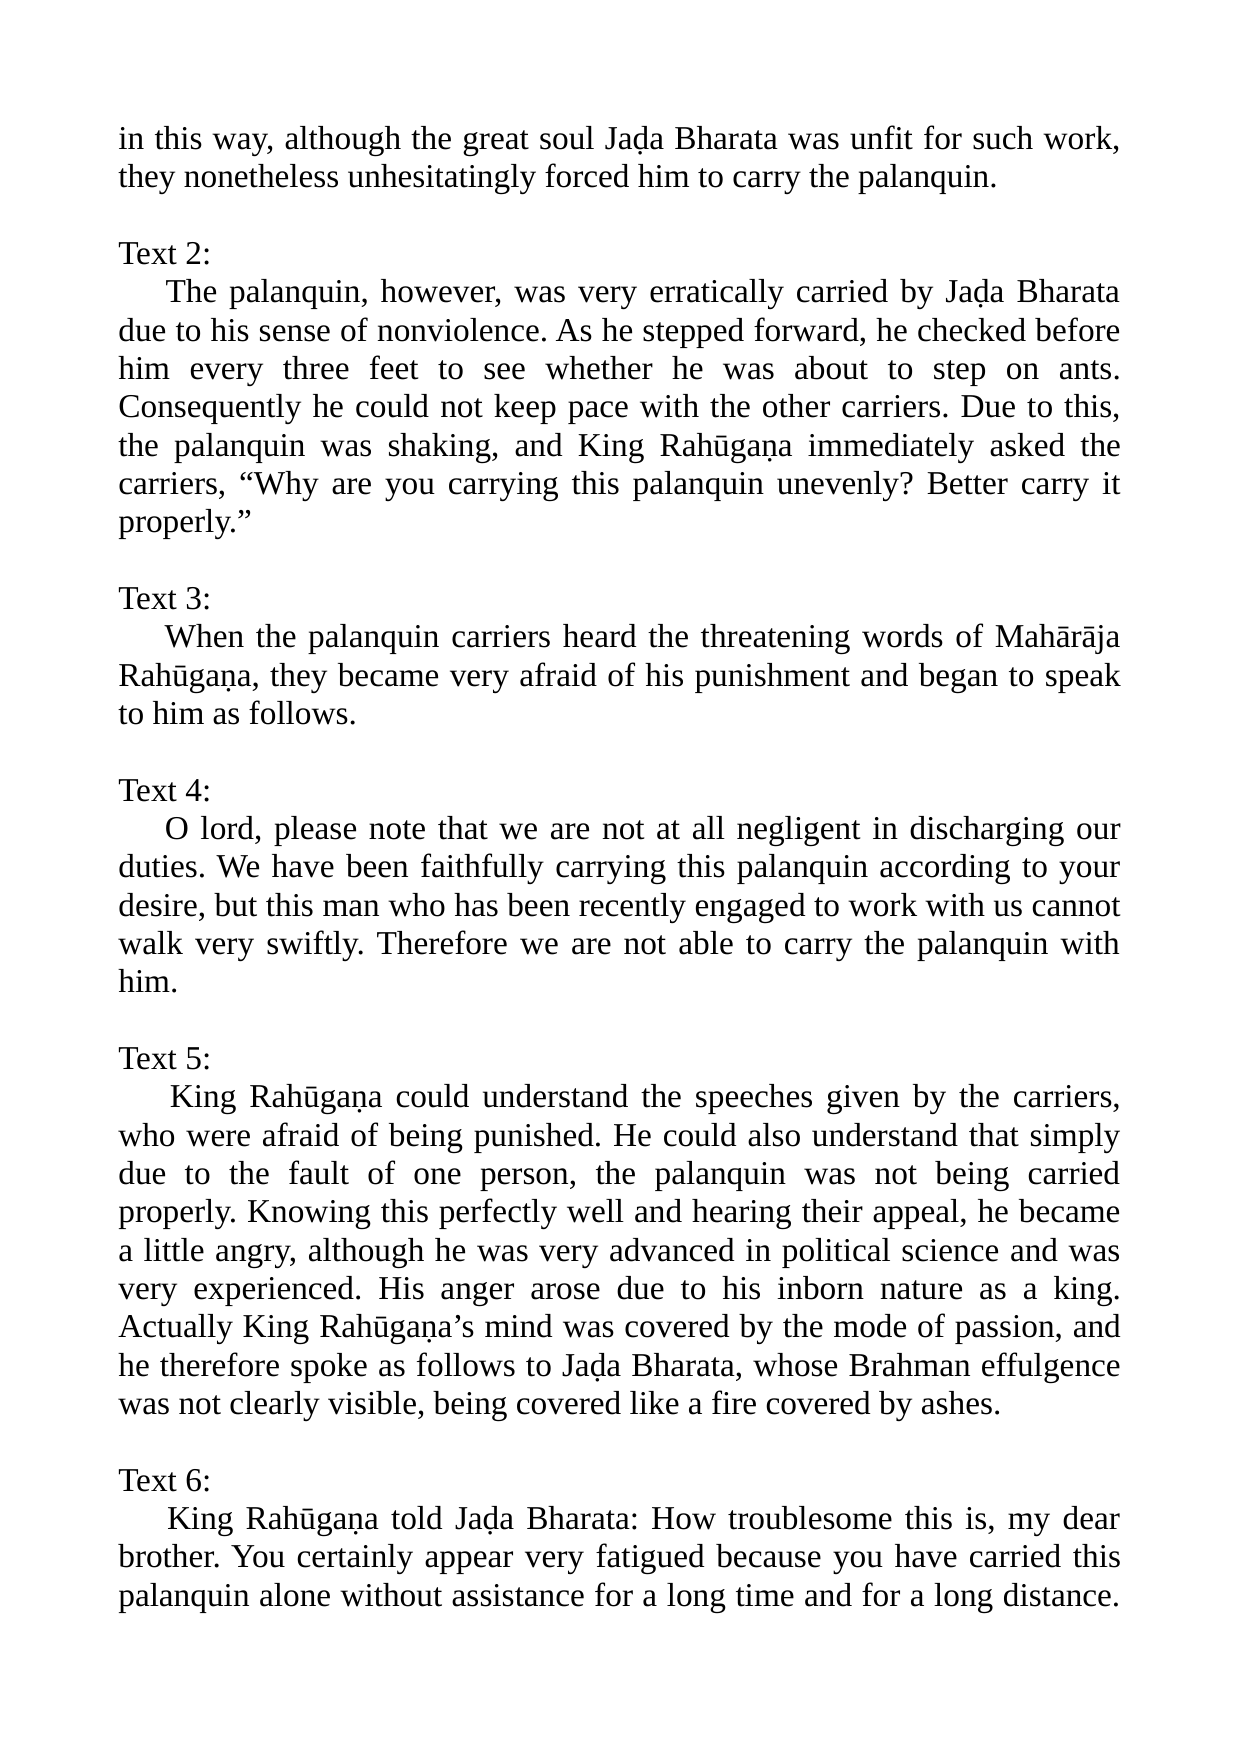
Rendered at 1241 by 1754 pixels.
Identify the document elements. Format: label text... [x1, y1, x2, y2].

text King Rahūgaṇa told Jaḍa Bharata: How troublesome this is, my dear brother. You certainly appear very fatigued because you have carried this palanquin alone without assistance for a long time and for a long distance. [118, 1498, 1122, 1613]
text King Rahūgaṇa could understand the speeches given by the carriers, who were afraid of being punished. He could also understand that simply due to the fault of one person, the palanquin was not being carried properly. Knowing this perfectly well and hearing their appeal, he became a little angry, although he was very advanced in political science and was very experienced. His anger arose due to his inborn nature as a king. Actually King Rahūgaṇa’s mind was covered by the mode of passion, and he therefore spoke as follows to Jaḍa Bharata, whose Brahman effulgence was not clearly visible, being covered like a fire covered by ashes. [118, 1076, 1122, 1421]
text Text 3: [118, 578, 1122, 616]
text Text 4: [118, 770, 1122, 808]
text in this way, although the great soul Jaḍa Bharata was unfit for such work, they nonetheless unhesitatingly forced him to carry the palanquin. [118, 118, 1122, 195]
text When the palanquin carriers heard the threatening words of Mahārāja Rahūgaṇa, they became very afraid of his punishment and began to speak to him as follows. [118, 616, 1122, 731]
text Text 5: [118, 1038, 1122, 1076]
text O lord, please note that we are not at all negligent in discharging our duties. We have been faithfully carrying this palanquin according to your desire, but this man who has been recently engaged to work with us cannot walk very swiftly. Therefore we are not able to carry the palanquin with him. [118, 808, 1122, 1000]
text The palanquin, however, was very erratically carried by Jaḍa Bharata due to his sense of nonviolence. As he stepped forward, he checked before him every three feet to see whether he was about to step on ants. Consequently he could not keep pace with the other carriers. Due to this, the palanquin was shaking, and King Rahūgaṇa immediately asked the carriers, “Why are you carrying this palanquin unevenly? Better carry it properly.” [118, 271, 1122, 540]
text Text 2: [118, 233, 1122, 271]
text Text 6: [118, 1460, 1122, 1498]
